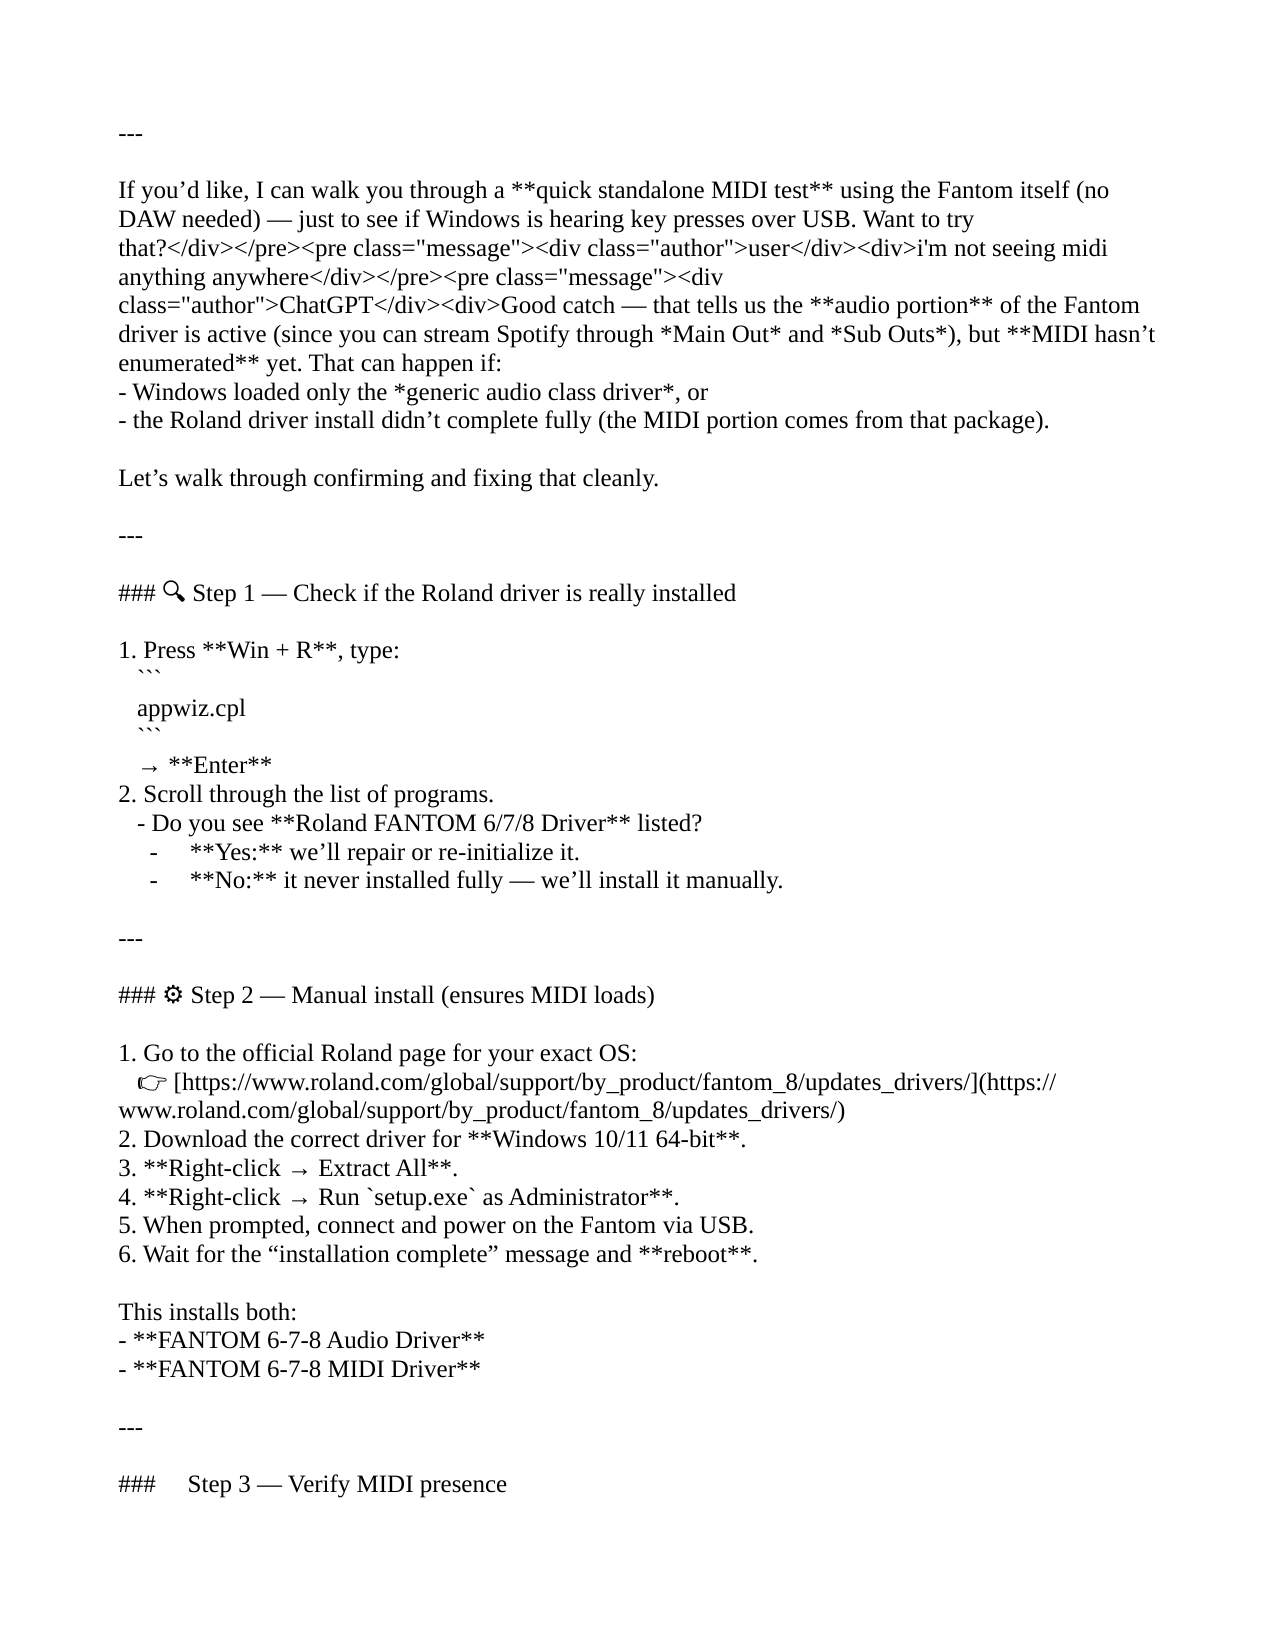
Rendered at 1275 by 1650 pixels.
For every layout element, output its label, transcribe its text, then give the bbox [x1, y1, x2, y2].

text ``` [118, 664, 1157, 693]
text ### 🔍 Step 1 — Check if the Roland driver is really installed [118, 578, 1157, 607]
text 2. Download the correct driver for **Windows 10/11 64-bit**. [118, 1124, 1157, 1153]
text - ❌ **No:** it never installed fully — we’ll install it manually. [118, 866, 1157, 894]
text 1. Go to the official Roland page for your exact OS: [118, 1038, 1157, 1067]
text - Windows loaded only the *generic audio class driver*, or [118, 377, 1157, 406]
text appwiz.cpl [118, 693, 1157, 722]
text Let’s walk through confirming and fixing that cleanly. [118, 463, 1157, 492]
text --- [118, 923, 1157, 952]
text - Do you see **Roland FANTOM 6/7/8 Driver** listed? [118, 808, 1157, 837]
text - the Roland driver install didn’t complete fully (the MIDI portion comes from that package). [118, 406, 1157, 434]
text 4. **Right-click → Run `setup.exe` as Administrator**. [118, 1182, 1157, 1211]
text 👉 [https://www.roland.com/global/support/by_product/fantom_8/updates_drivers/](https://www.roland.com/global/support/by_product/fantom_8/updates_drivers/) [118, 1067, 1157, 1124]
text --- [118, 1412, 1157, 1441]
text - **FANTOM 6-7-8 MIDI Driver** [118, 1354, 1157, 1383]
text --- [118, 521, 1157, 549]
text 3. **Right-click → Extract All**. [118, 1153, 1157, 1182]
text 6. Wait for the “installation complete” message and **reboot**. [118, 1239, 1157, 1268]
text ### ⚙️ Step 2 — Manual install (ensures MIDI loads) [118, 981, 1157, 1009]
text 1. Press **Win + R**, type: [118, 636, 1157, 664]
text ``` [118, 722, 1157, 751]
text - ✅ **Yes:** we’ll repair or re-initialize it. [118, 837, 1157, 866]
text 2. Scroll through the list of programs. [118, 779, 1157, 808]
text 5. When prompted, connect and power on the Fantom via USB. [118, 1211, 1157, 1239]
text --- [118, 118, 1157, 147]
text ### 🎹 Step 3 — Verify MIDI presence [118, 1469, 1157, 1498]
text This installs both: [118, 1297, 1157, 1326]
text If you’d like, I can walk you through a **quick standalone MIDI test** using the Fantom itself (no DAW needed) — just to see if Windows is hearing key presses over USB. Want to try that?</div></pre><pre class="message"><div class="author">user</div><div>i'm not seeing midi anything anywhere</div></pre><pre class="message"><div class="author">ChatGPT</div><div>Good catch — that tells us the **audio portion** of the Fantom driver is active (since you can stream Spotify through *Main Out* and *Sub Outs*), but **MIDI hasn’t enumerated** yet. That can happen if: [118, 176, 1157, 377]
text - **FANTOM 6-7-8 Audio Driver** [118, 1326, 1157, 1354]
text → **Enter** [118, 751, 1157, 779]
